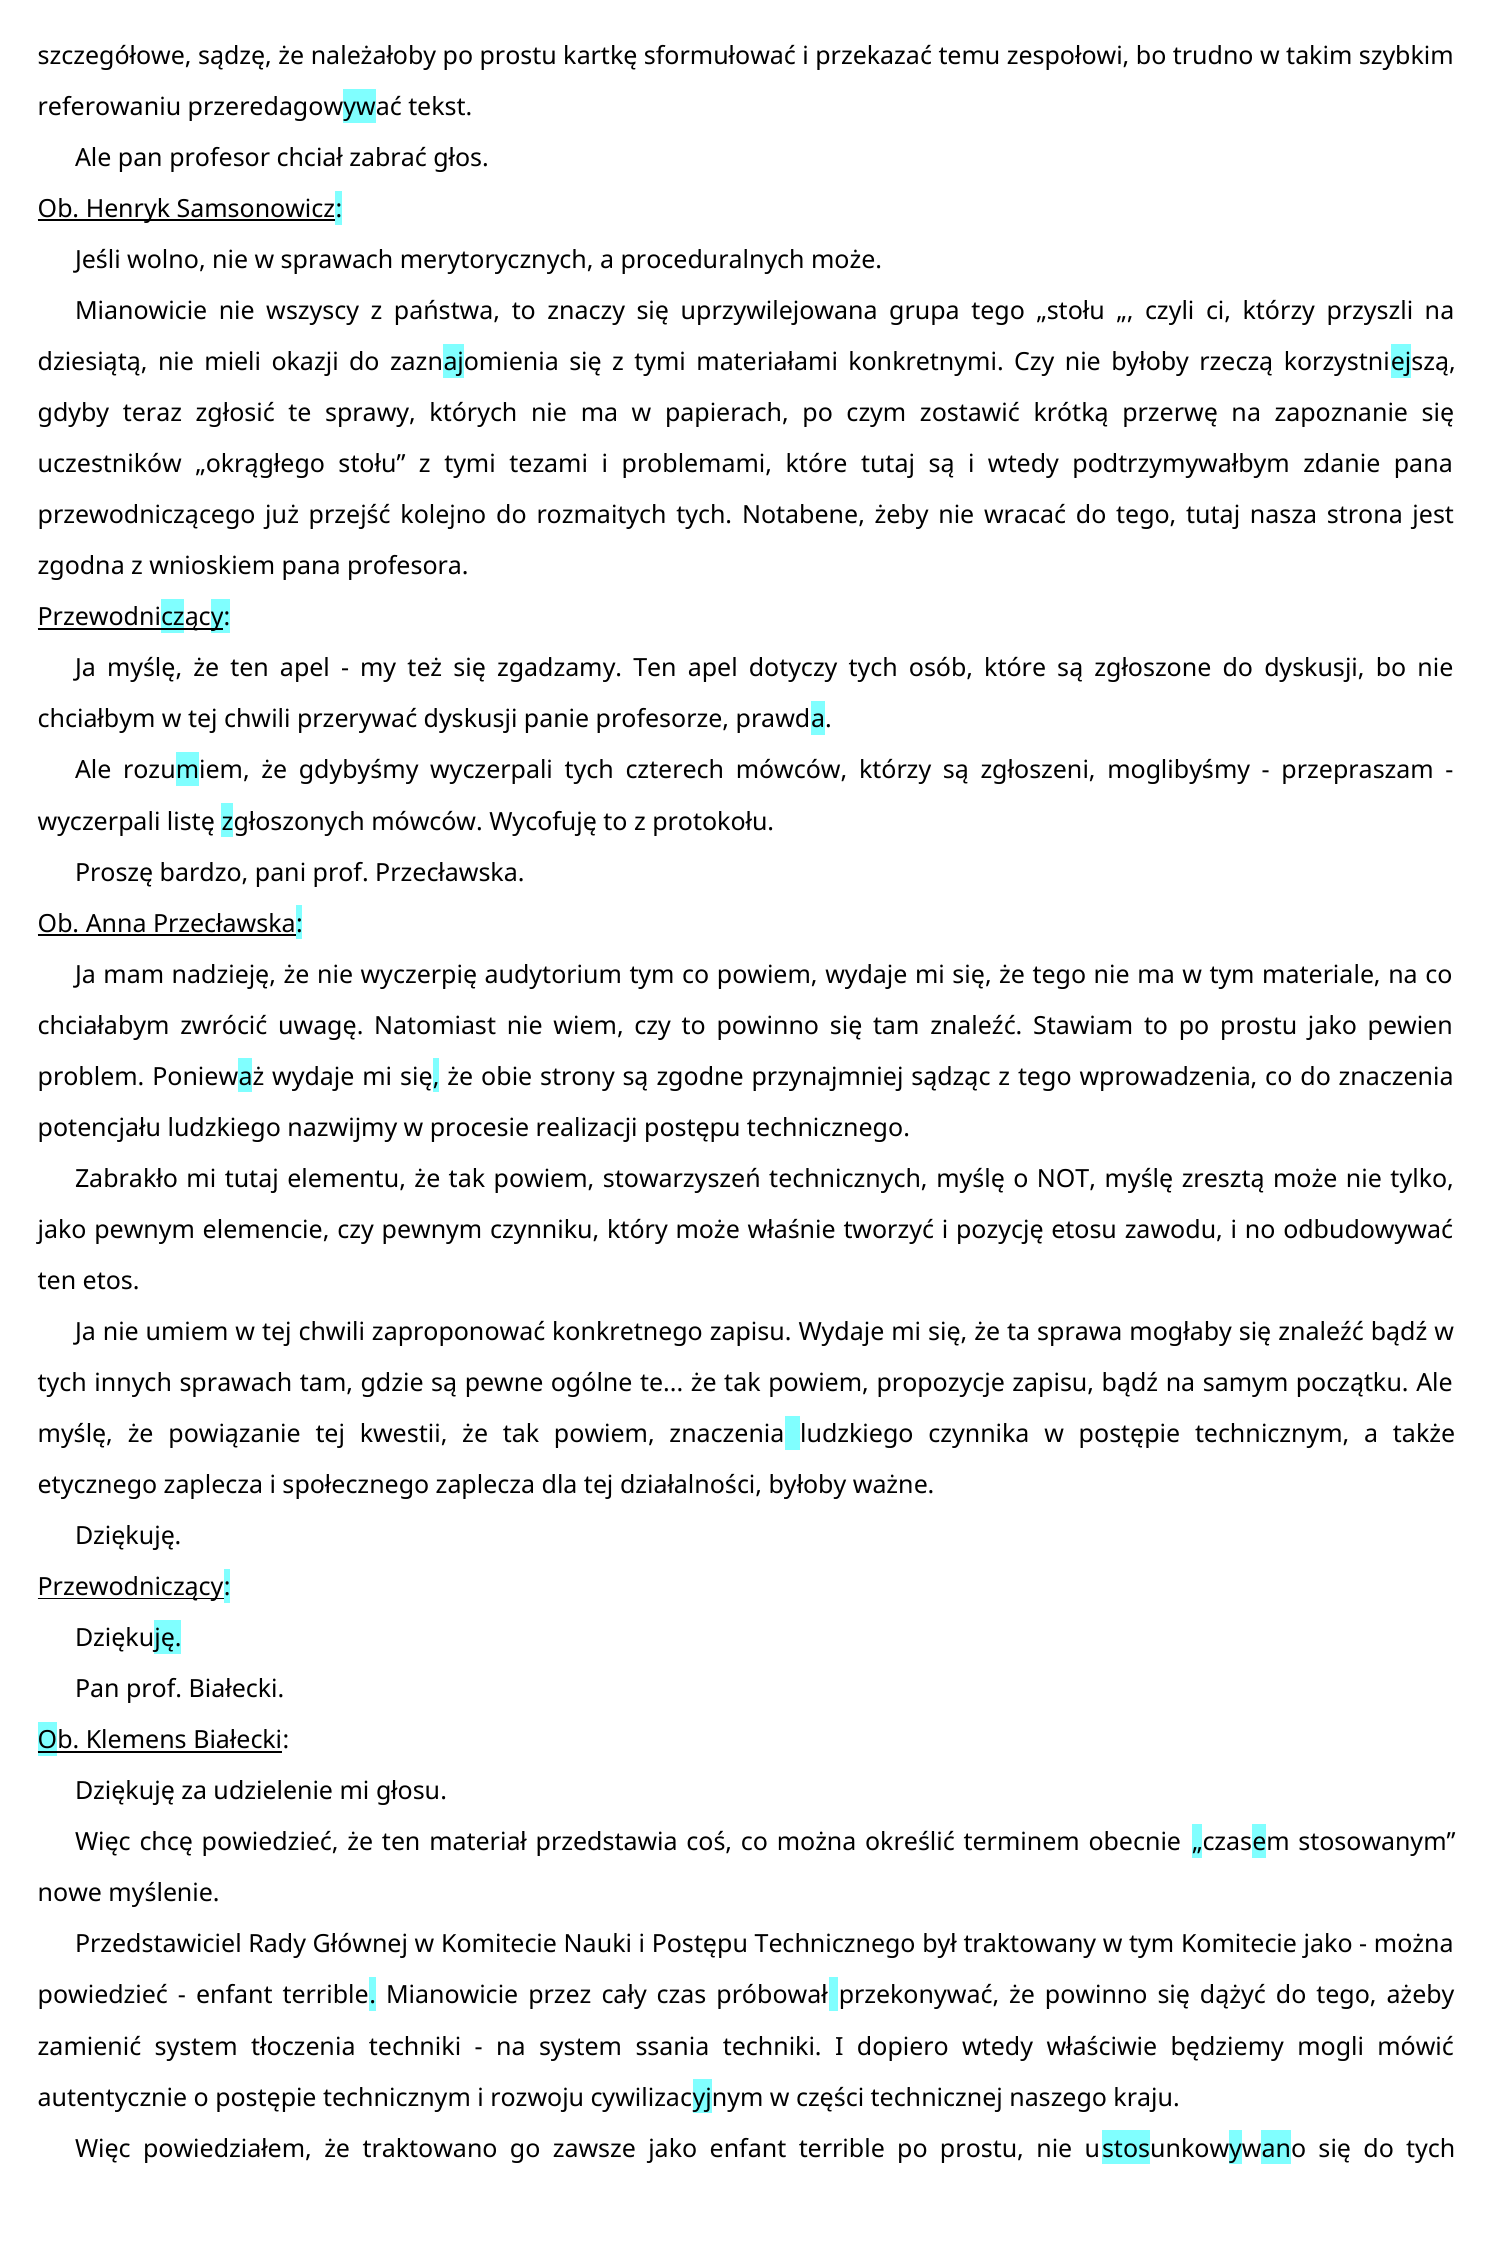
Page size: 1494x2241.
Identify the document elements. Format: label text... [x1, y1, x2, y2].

text Mianowicie nie wszyscy z państwa, to znaczy się uprzywilejowana grupa tego „stołu „, czyli ci, którzy przyszli na dziesiątą, nie mieli okazji do zaznajomienia się z tymi materiałami konkretnymi. Czy nie byłoby rzeczą korzystniejszą, gdyby teraz zgłosić te sprawy, których nie ma w papierach, po czym zostawić krótką przerwę na zapoznanie się uczestników „okrągłego stołu” z tymi tezami i problemami, które tutaj są i wtedy podtrzymywałbym zdanie pana przewodniczącego już przejść kolejno do rozmaitych tych. Notabene, żeby nie wracać do tego, tutaj nasza strona jest zgodna z wnioskiem pana profesora. [37, 293, 1456, 582]
text szczegółowe, sądzę, że należałoby po prostu kartkę sformułować i przekazać temu zespołowi, bo trudno w takim szybkim referowaniu przeredagowywać tekst. [37, 37, 1456, 123]
text Przewodniczący: [37, 1569, 1456, 1603]
text Ob. Henryk Samsonowicz: [37, 191, 1456, 225]
text Ale rozumiem, że gdybyśmy wyczerpali tych czterech mówców, którzy są zgłoszeni, moglibyśmy - przepraszam - wyczerpali listę zgłoszonych mówców. Wycofuję to z protokołu. [37, 752, 1456, 837]
text Pan prof. Białecki. [37, 1671, 1456, 1705]
text Ja nie umiem w tej chwili zaproponować konkretnego zapisu. Wydaje mi się, że ta sprawa mogłaby się znaleźć bądź w tych innych sprawach tam, gdzie są pewne ogólne te... że tak powiem, propozycje zapisu, bądź na samym początku. Ale myślę, że powiązanie tej kwestii, że tak powiem, znaczenia ludzkiego czynnika w postępie technicznym, a także etycznego zaplecza i społecznego zaplecza dla tej działalności, byłoby ważne. [37, 1313, 1456, 1501]
text Ja mam nadzieję, że nie wyczerpię audytorium tym co powiem, wydaje mi się, że tego nie ma w tym materiale, na co chciałabym zwrócić uwagę. Natomiast nie wiem, czy to powinno się tam znaleźć. Stawiam to po prostu jako pewien problem. Ponieważ wydaje mi się, że obie strony są zgodne przynajmniej sądząc z tego wprowadzenia, co do znaczenia potencjału ludzkiego nazwijmy w procesie realizacji postępu technicznego. [37, 956, 1456, 1143]
text Dziękuję. [37, 1518, 1456, 1552]
text Ob. Anna Przecławska: [37, 905, 1456, 939]
text Dziękuję. [37, 1620, 1456, 1654]
text Zabrakło mi tutaj elementu, że tak powiem, stowarzyszeń technicznych, myślę o NOT, myślę zresztą może nie tylko, jako pewnym elemencie, czy pewnym czynniku, który może właśnie tworzyć i pozycję etosu zawodu, i no odbudowywać ten etos. [37, 1160, 1456, 1297]
text Proszę bardzo, pani prof. Przecławska. [37, 854, 1456, 888]
text Jeśli wolno, nie w sprawach merytorycznych, a proceduralnych może. [37, 242, 1456, 276]
text Dziękuję za udzielenie mi głosu. [37, 1773, 1456, 1807]
text Ob. Klemens Białecki: [37, 1722, 1456, 1756]
text Przewodniczący: [37, 599, 1456, 633]
text Ja myślę, że ten apel - my też się zgadzamy. Ten apel dotyczy tych osób, które są zgłoszone do dyskusji, bo nie chciałbym w tej chwili przerywać dyskusji panie profesorze, prawda. [37, 650, 1456, 735]
text Więc chcę powiedzieć, że ten materiał przedstawia coś, co można określić terminem obecnie „czasem stosowanym” nowe myślenie. [37, 1824, 1456, 1909]
text Ale pan profesor chciał zabrać głos. [37, 139, 1456, 174]
text Więc powiedziałem, że traktowano go zawsze jako enfant terrible po prostu, nie ustosunkowywano się do tych [37, 2130, 1456, 2164]
text Przedstawiciel Rady Głównej w Komitecie Nauki i Postępu Technicznego był traktowany w tym Komitecie jako - można powiedzieć - enfant terrible. Mianowicie przez cały czas próbował przekonywać, że powinno się dążyć do tego, ażeby zamienić system tłoczenia techniki - na system ssania techniki. I dopiero wtedy właściwie będziemy mogli mówić autentycznie o postępie technicznym i rozwoju cywilizacyjnym w części technicznej naszego kraju. [37, 1926, 1456, 2113]
